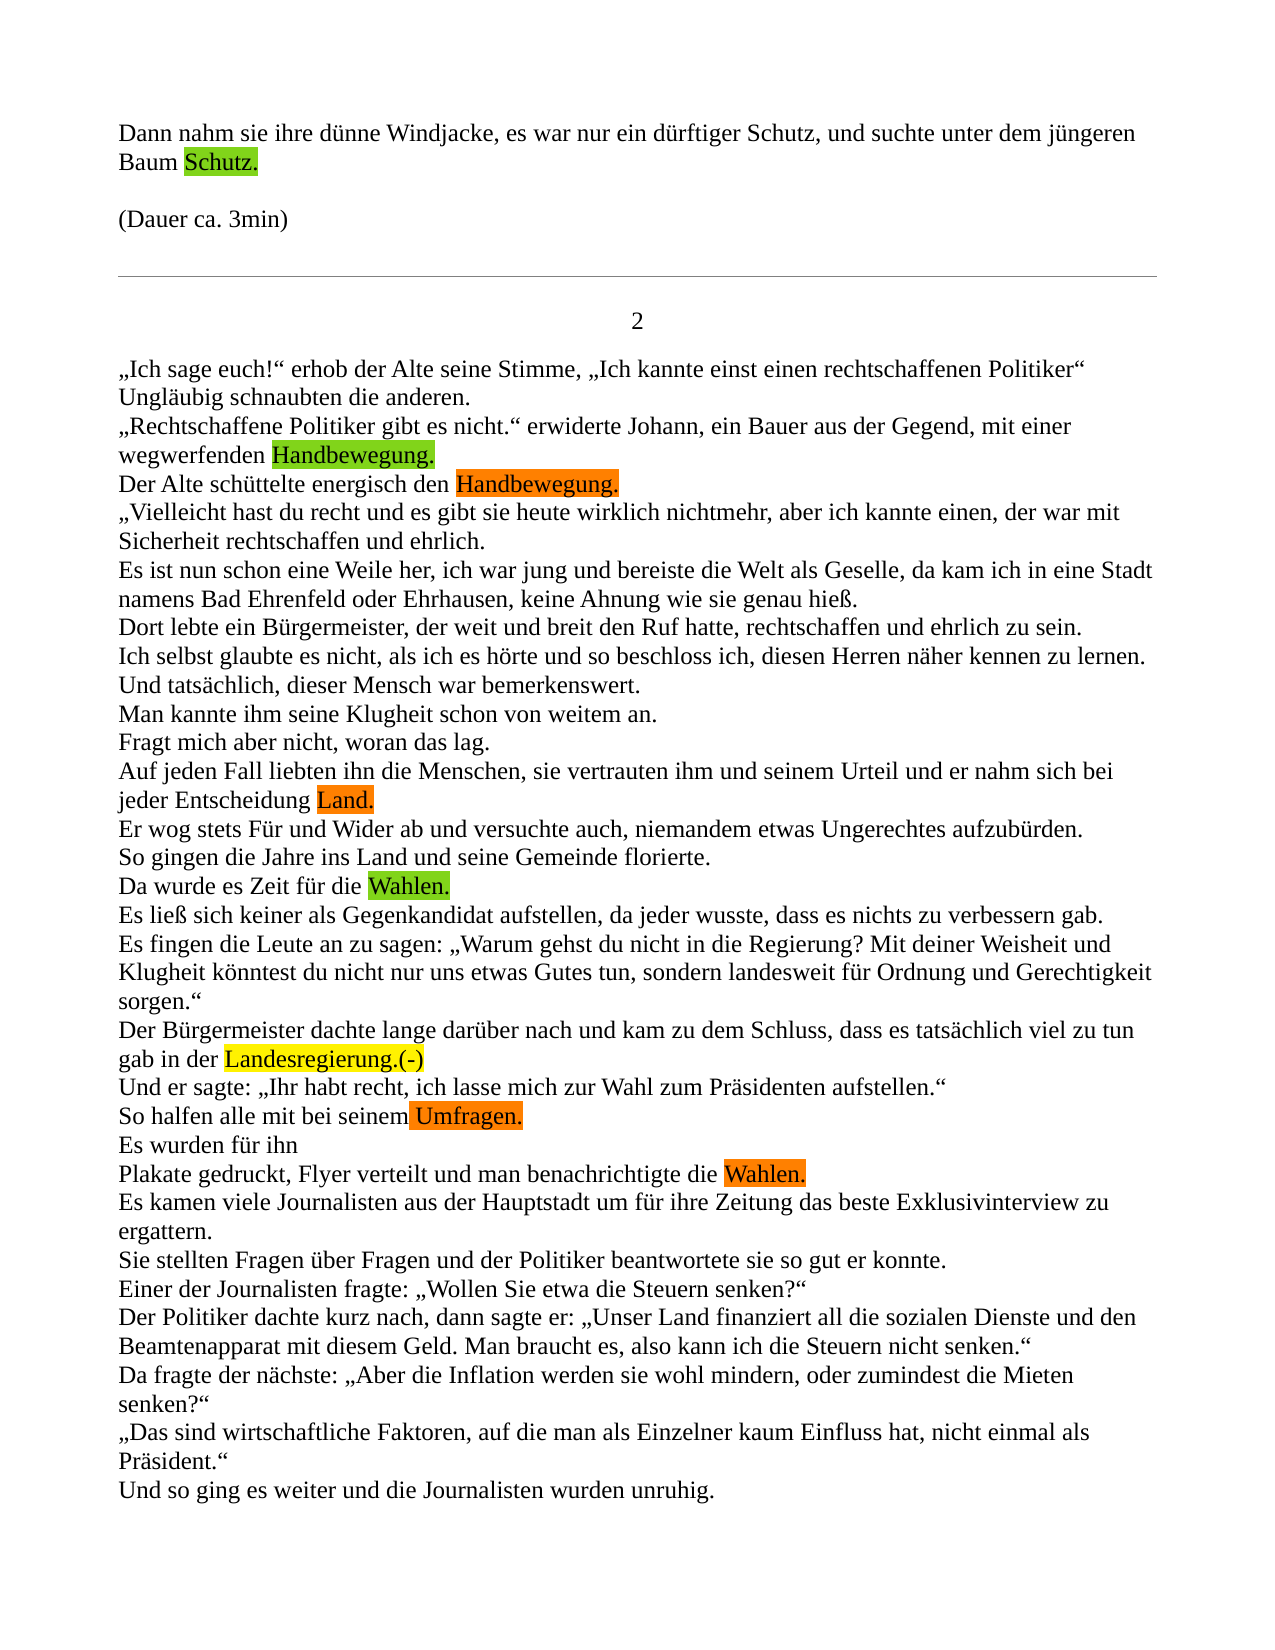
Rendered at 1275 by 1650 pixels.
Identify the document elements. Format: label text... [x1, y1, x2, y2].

text „Rechtschaffene Politiker gibt es nicht.“ erwiderte Johann, ein Bauer aus der Gegend, mit einer wegwerfenden Handbewegung. [118, 411, 1157, 469]
text Und tatsächlich, dieser Mensch war bemerkenswert. [118, 670, 1157, 699]
text (Dauer ca. 3min) [118, 204, 1157, 233]
text Man kannte ihm seine Klugheit schon von weitem an. [118, 699, 1157, 727]
text Es kamen viele Journalisten aus der Hauptstadt um für ihre Zeitung das beste Exklusivinterview zu ergattern. [118, 1187, 1157, 1245]
text Der Bürgermeister dachte lange darüber nach und kam zu dem Schluss, dass es tatsächlich viel zu tun gab in der Landesregierung.(-) [118, 1015, 1157, 1072]
text Er wog stets Für und Wider ab und versuchte auch, niemandem etwas Ungerechtes aufzubürden. [118, 814, 1157, 842]
text Der Politiker dachte kurz nach, dann sagte er: „Unser Land finanziert all die sozialen Dienste und den Beamtenapparat mit diesem Geld. Man braucht es, also kann ich die Steuern nicht senken.“ [118, 1302, 1157, 1360]
text „Das sind wirtschaftliche Faktoren, auf die man als Einzelner kaum Einfluss hat, nicht einmal als Präsident.“ [118, 1417, 1157, 1475]
text Fragt mich aber nicht, woran das lag. [118, 727, 1157, 756]
text Es ließ sich keiner als Gegenkandidat aufstellen, da jeder wusste, dass es nichts zu verbessern gab. [118, 900, 1157, 929]
text Plakate gedruckt, Flyer verteilt und man benachrichtigte die Wahlen. [118, 1159, 1157, 1187]
text Sie stellten Fragen über Fragen und der Politiker beantwortete sie so gut er konnte. [118, 1245, 1157, 1274]
text Dort lebte ein Bürgermeister, der weit und breit den Ruf hatte, rechtschaffen und ehrlich zu sein. [118, 612, 1157, 641]
text Und so ging es weiter und die Journalisten wurden unruhig. [118, 1475, 1157, 1504]
text Ungläubig schnaubten die anderen. [118, 382, 1157, 411]
text Dann nahm sie ihre dünne Windjacke, es war nur ein dürftiger Schutz, und suchte unter dem jüngeren Baum Schutz. [118, 118, 1157, 176]
text Der Alte schüttelte energisch den Handbewegung. [118, 469, 1157, 497]
text Klugheit könntest du nicht nur uns etwas Gutes tun, sondern landesweit für Ordnung und Gerechtigkeit sorgen.“ [118, 957, 1157, 1015]
text Ich selbst glaubte es nicht, als ich es hörte und so beschloss ich, diesen Herren näher kennen zu lernen. [118, 641, 1157, 670]
text Einer der Journalisten fragte: „Wollen Sie etwa die Steuern senken?“ [118, 1274, 1157, 1302]
text „Vielleicht hast du recht und es gibt sie heute wirklich nichtmehr, aber ich kannte einen, der war mit Sicherheit rechtschaffen und ehrlich. [118, 497, 1157, 555]
text Es fingen die Leute an zu sagen: „Warum gehst du nicht in die Regierung? Mit deiner Weisheit und [118, 929, 1157, 957]
text So halfen alle mit bei seinem Umfragen. [118, 1101, 1157, 1130]
text Da fragte der nächste: „Aber die Inflation werden sie wohl mindern, oder zumindest die Mieten senken?“ [118, 1360, 1157, 1417]
text Und er sagte: „Ihr habt recht, ich lasse mich zur Wahl zum Präsidenten aufstellen.“ [118, 1072, 1157, 1101]
text „Ich sage euch!“ erhob der Alte seine Stimme, „Ich kannte einst einen rechtschaffenen Politiker“ [118, 354, 1157, 382]
text Es wurden für ihn [118, 1130, 1157, 1159]
text 2 [118, 306, 1157, 335]
text Es ist nun schon eine Weile her, ich war jung und bereiste die Welt als Geselle, da kam ich in eine Stadt namens Bad Ehrenfeld oder Ehrhausen, keine Ahnung wie sie genau hieß. [118, 555, 1157, 612]
text So gingen die Jahre ins Land und seine Gemeinde florierte. [118, 842, 1157, 871]
text Auf jeden Fall liebten ihn die Menschen, sie vertrauten ihm und seinem Urteil und er nahm sich bei jeder Entscheidung Land. [118, 756, 1157, 814]
text Da wurde es Zeit für die Wahlen. [118, 871, 1157, 900]
